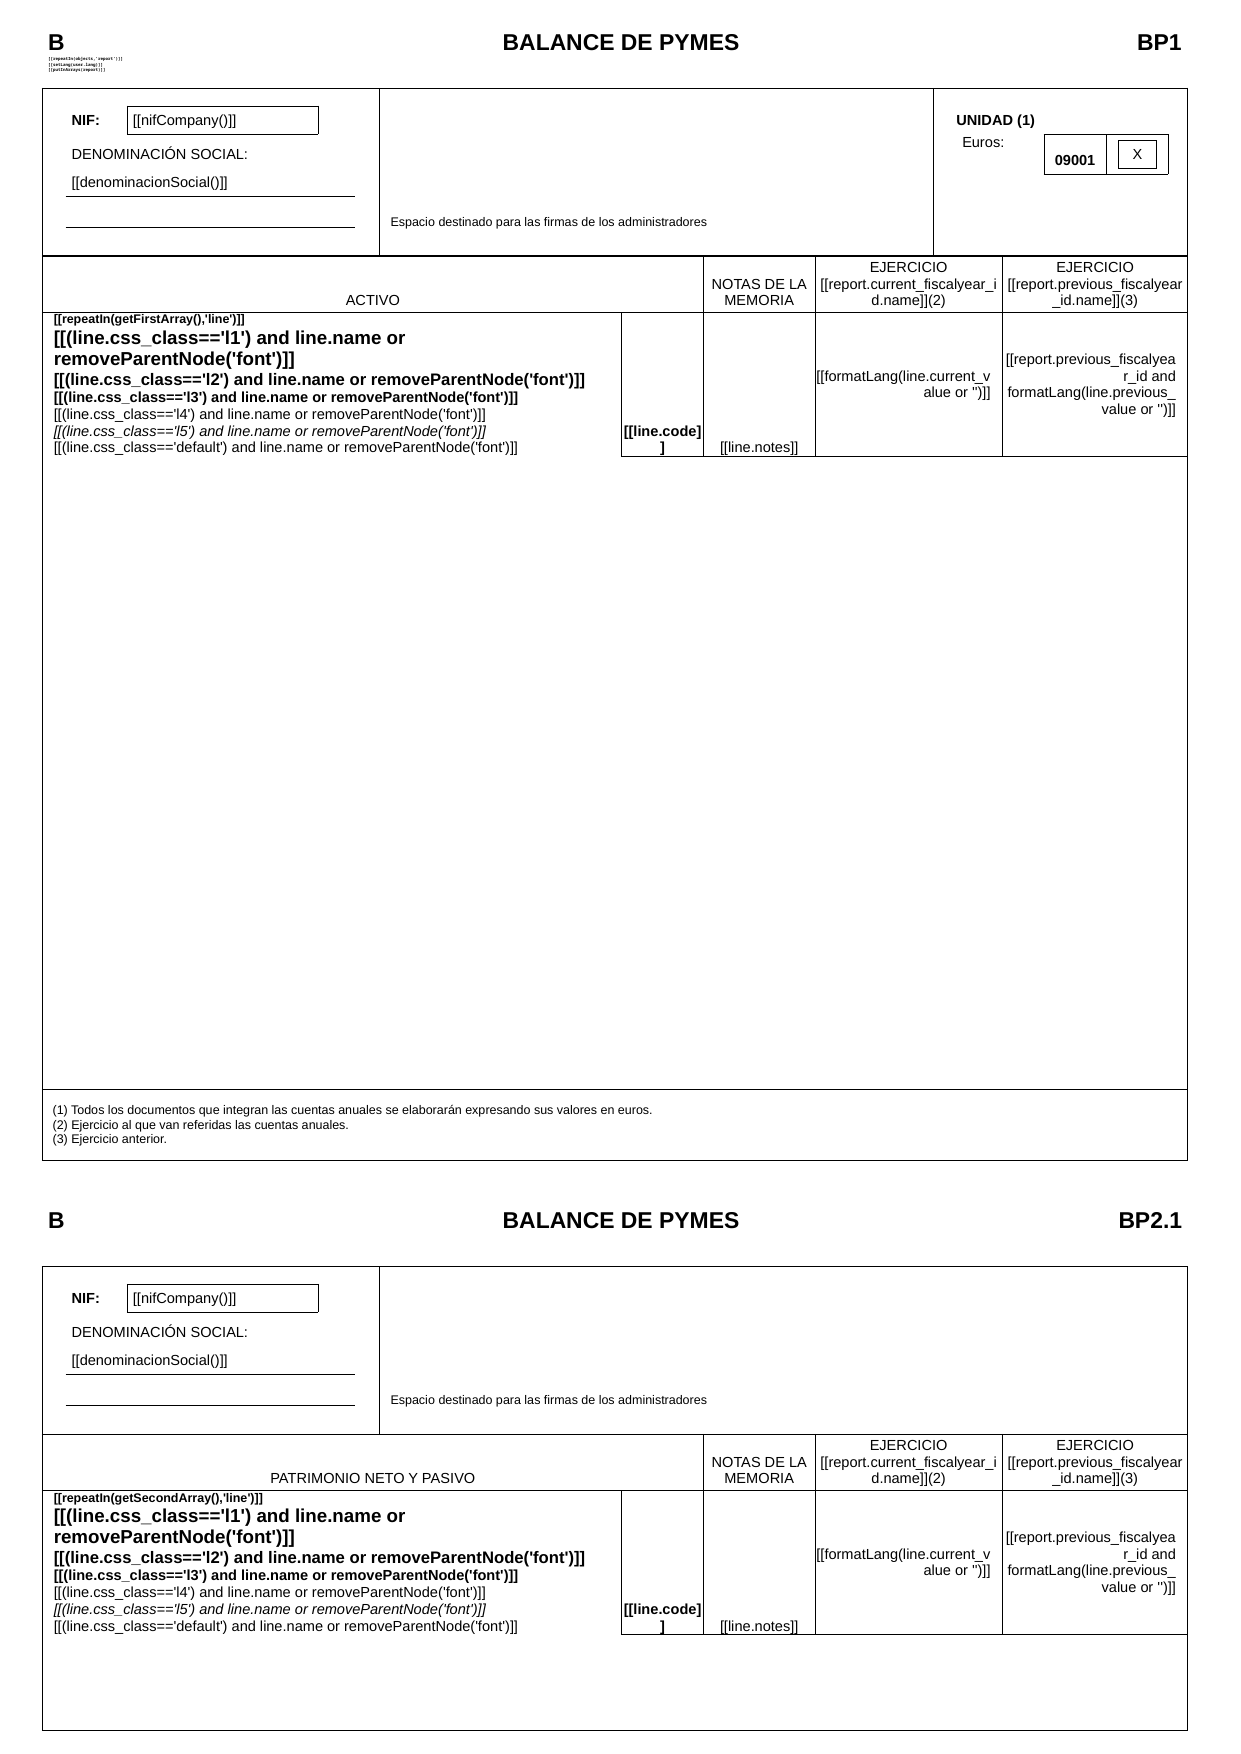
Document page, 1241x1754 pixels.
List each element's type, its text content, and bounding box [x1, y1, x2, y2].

table_header [355, 100, 367, 227]
table_header [[denominacionSocial()]] [66, 168, 355, 196]
table_header [54, 100, 66, 227]
table_header UNIDAD (1) [945, 100, 1176, 192]
table_header EJERCICIO [[report.current_fiscalyear_id.name]](2) [816, 1435, 1002, 1490]
table_header BP1 [820, 24, 1187, 88]
table_header [[nifCompany()]] [128, 107, 318, 134]
table_header [[line.notes]] [704, 313, 815, 456]
table_header [[formatLang(line.current_value or '')]] [816, 1491, 1002, 1634]
table_header 09001 [1045, 135, 1106, 174]
table_header [[formatLang(line.current_value or '')]] [816, 313, 1002, 456]
table_cell (1) Todos los documentos que integran las cuentas anuales se elaborarán expresando sus valores en euros. (2) Ejercicio al que van referidas las cuentas anuales. (3) Ejercicio anterior. [43, 1090, 1187, 1160]
table_header [[nifCompany()]] [128, 1285, 318, 1312]
table_header [[repeatIn(getSecondArray(),'line')]] [[(line.css_class=='l1') and line.name or removeParentNode('font')]] [[(line.css_class=='l2') and line.name or removeParentNode('font')]] [[(line.css_class=='l3') and line.name or removeParentNode('font')]] [[(line.css_class=='l4') and line.name or removeParentNode('font')]] [[(line.css_class=='l5') and line.name or removeParentNode('font')]] [[(line.css_class=='default') and line.name or removeParentNode('font')]] [54, 1491, 621, 1634]
table_header NIF: [66, 100, 121, 140]
table_header Euros: [956, 128, 1038, 180]
table_cell [43, 1617, 1187, 1730]
table_cell [66, 197, 355, 227]
table_header B [[repeatIn(objects,'report')]] [[setLang(user.lang)]] [[putInArrays(report)]] [42, 24, 422, 88]
table_header NIF: [66, 1278, 121, 1318]
table_header [121, 100, 355, 140]
table_header [43, 89, 379, 255]
table_header [[denominacionSocial()]] [66, 1346, 355, 1374]
table_header DENOMINACIÓN SOCIAL: [66, 1318, 355, 1346]
table_header BALANCE DE PYMES [422, 24, 820, 88]
table_header BP2.1 [820, 1202, 1187, 1266]
table_header [[line.code]] [622, 313, 703, 456]
table_header EJERCICIO [[report.previous_fiscalyear_id.name]](3) [1003, 1435, 1187, 1490]
table_header PATRIMONIO NETO Y PASIVO [43, 1435, 703, 1490]
table_header BALANCE DE PYMES [422, 1202, 820, 1266]
table_header DENOMINACIÓN SOCIAL: [66, 140, 355, 168]
table_header EJERCICIO [[report.previous_fiscalyear_id.name]](3) [1003, 257, 1187, 312]
table_header NOTAS DE LA MEMORIA [704, 1435, 815, 1490]
table_header [934, 89, 1187, 255]
table_cell [43, 439, 1187, 1088]
table_header [1107, 135, 1168, 174]
table_header [[line.notes]] [704, 1491, 815, 1634]
table_header Espacio destinado para las firmas de los administradores [380, 89, 933, 255]
table_header [355, 1278, 367, 1405]
table_header [43, 1267, 379, 1433]
table_header X [1119, 141, 1156, 168]
table_header [43, 313, 53, 456]
table_header EJERCICIO [[report.current_fiscalyear_id.name]](2) [816, 257, 1002, 312]
table_header Espacio destinado para las firmas de los administradores [380, 1267, 1187, 1433]
table_header [54, 1278, 66, 1405]
table_header [[report.previous_fiscalyear_id and formatLang(line.previous_value or '')]] [1003, 313, 1187, 456]
table_header [43, 1491, 53, 1634]
table_header NOTAS DE LA MEMORIA [704, 257, 815, 312]
table_cell [66, 1375, 355, 1405]
table_header [1038, 128, 1174, 180]
table_header [121, 1278, 355, 1318]
table_header [[report.previous_fiscalyear_id and formatLang(line.previous_value or '')]] [1003, 1491, 1187, 1634]
table_header B [42, 1202, 422, 1266]
table_header [[repeatIn(getFirstArray(),'line')]] [[(line.css_class=='l1') and line.name or removeParentNode('font')]] [[(line.css_class=='l2') and line.name or removeParentNode('font')]] [[(line.css_class=='l3') and line.name or removeParentNode('font')]] [[(line.css_class=='l4') and line.name or removeParentNode('font')]] [[(line.css_class=='l5') and line.name or removeParentNode('font')]] [[(line.css_class=='default') and line.name or removeParentNode('font')]] [54, 313, 621, 456]
table_header ACTIVO [43, 257, 703, 312]
table_header [[line.code]] [622, 1491, 703, 1634]
